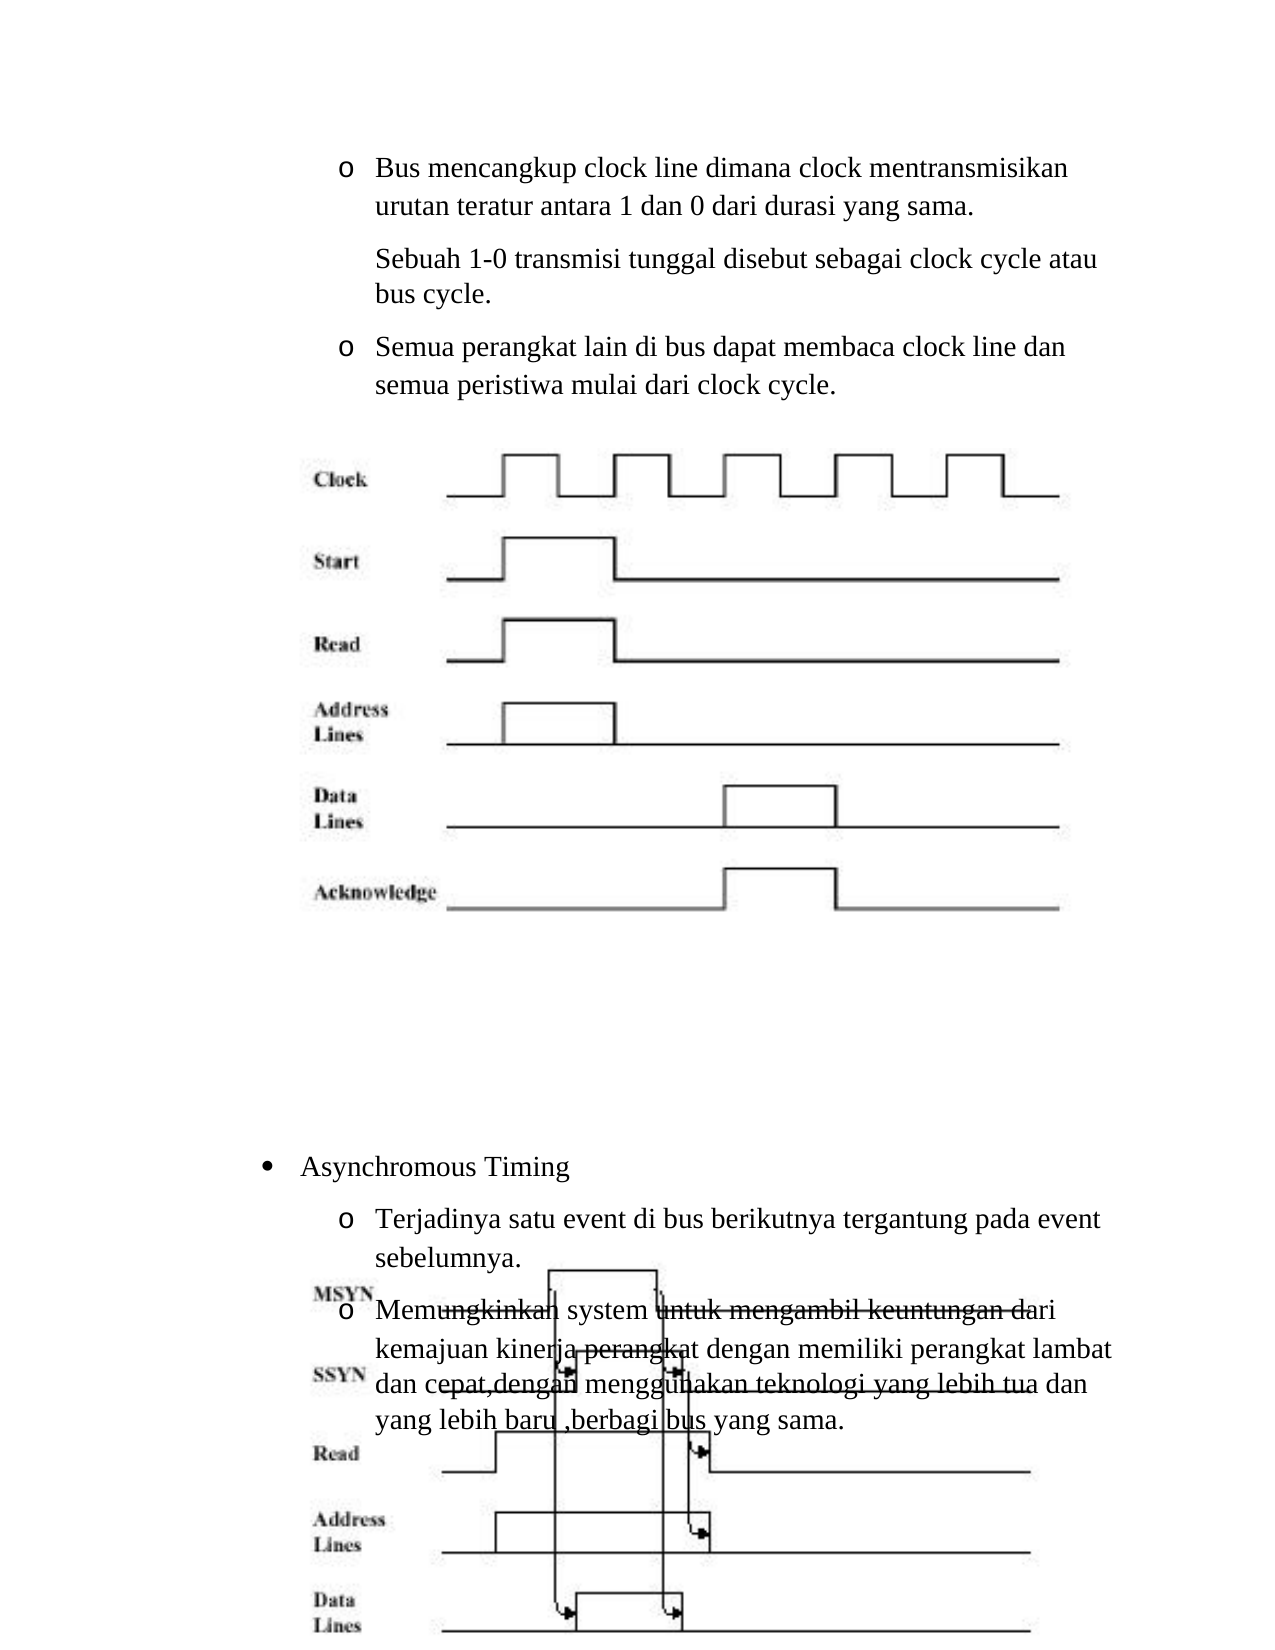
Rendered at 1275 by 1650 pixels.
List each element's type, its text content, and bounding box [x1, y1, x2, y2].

list Bus mencangkup clock line dimana clock mentransmisikan urutan teratur antara 1 dan 0 dari durasi yang sama. [337, 150, 1125, 222]
list Terjadinya satu event di bus berikutnya tergantung pada event sebelumnya. [337, 1202, 1125, 1273]
list Memungkinkan system untuk mengambil keuntungan dari kemajuan kinerja perangkat dengan memiliki perangkat lambat dan cepat,dengan menggunakan teknologi yang lebih tua dan yang lebih baru ,berbagi bus yang sama. [1095, 1292, 1125, 1436]
list Semua perangkat lain di bus dapat membaca clock line dan semua peristiwa mulai dari clock cycle. [337, 329, 1125, 401]
list Sebuah 1-0 transmisi tunggal disebut sebagai clock cycle atau bus cycle. [375, 241, 1125, 310]
list Asynchromous Timing [262, 1149, 1125, 1183]
